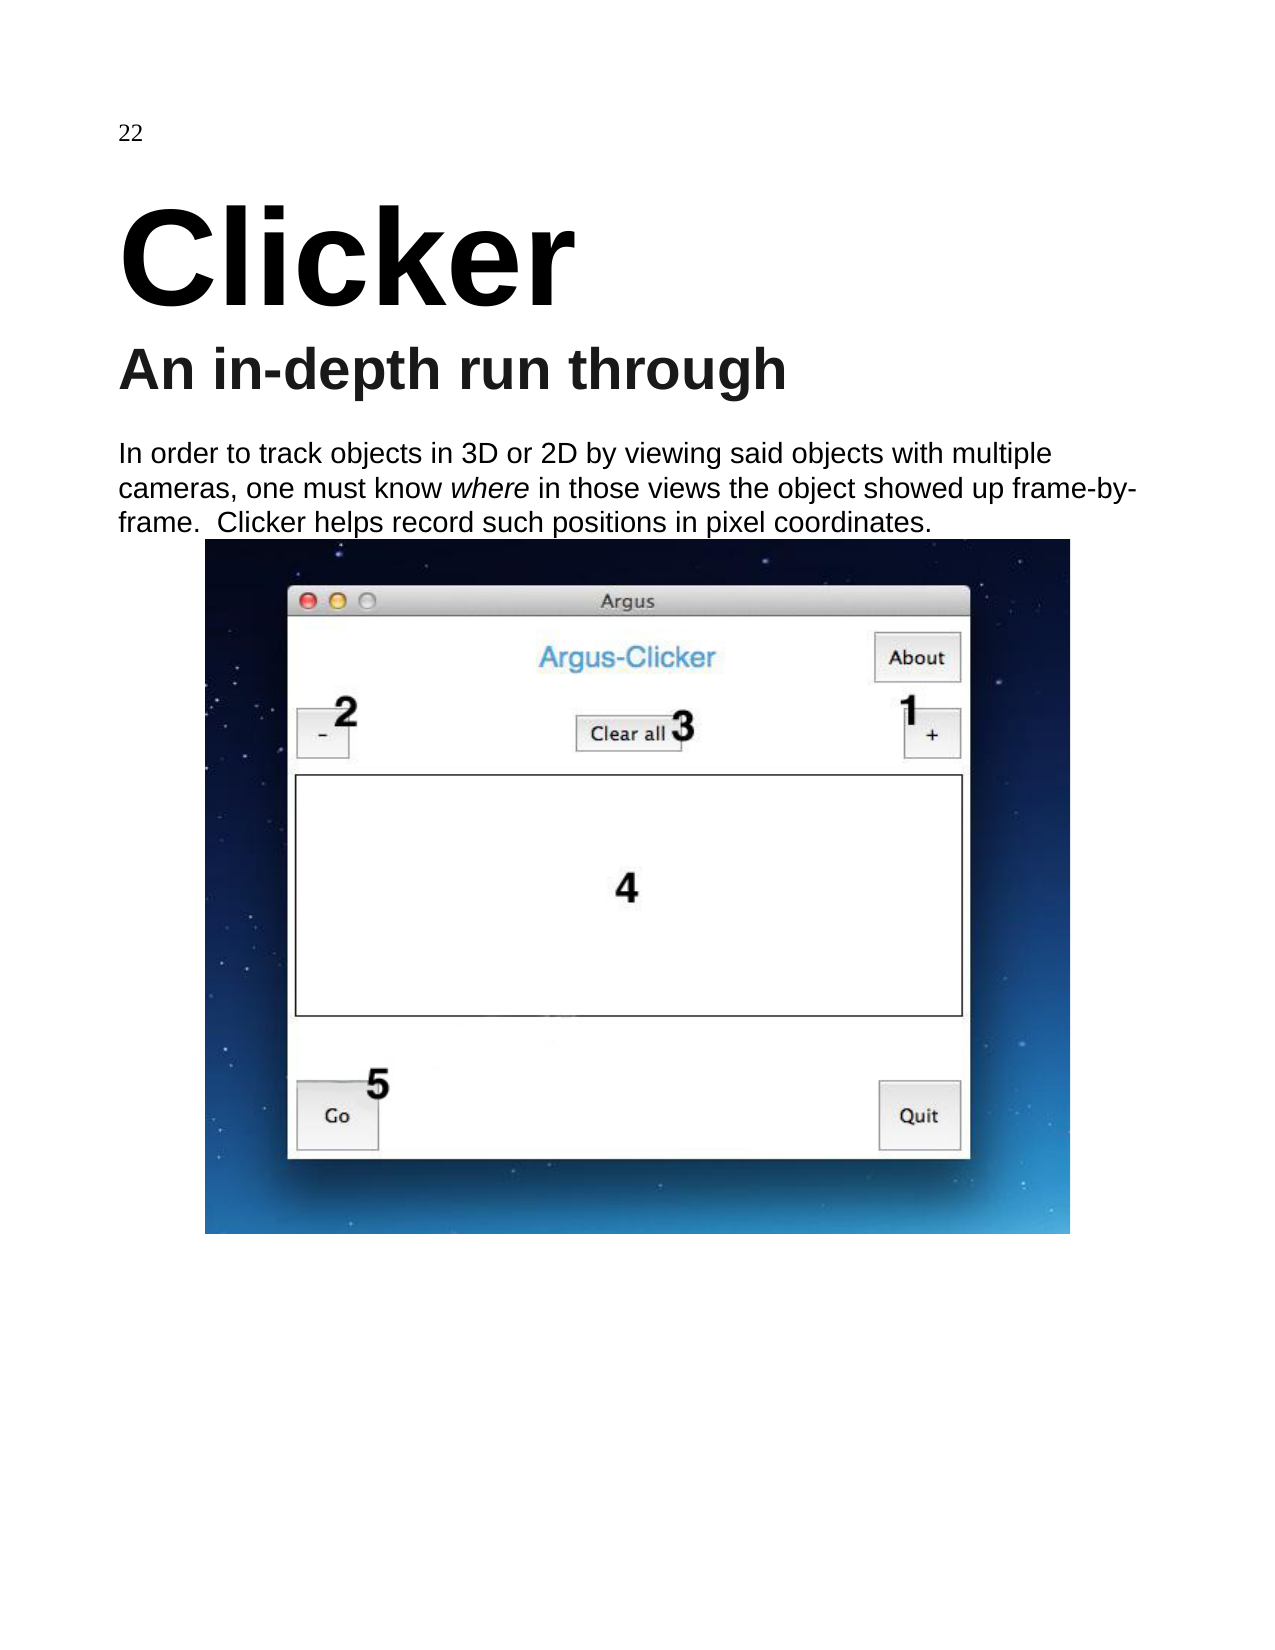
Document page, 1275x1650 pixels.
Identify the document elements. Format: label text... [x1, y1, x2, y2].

text An in-depth run through [118, 334, 1157, 402]
picture [205, 539, 1071, 1234]
text Clicker [118, 176, 1157, 334]
text In order to track objects in 3D or 2D by viewing said objects with multiple cameras, one must know where in those views the object showed up frame-by-frame. Clicker helps record such positions in pixel coordinates. [118, 436, 1157, 539]
